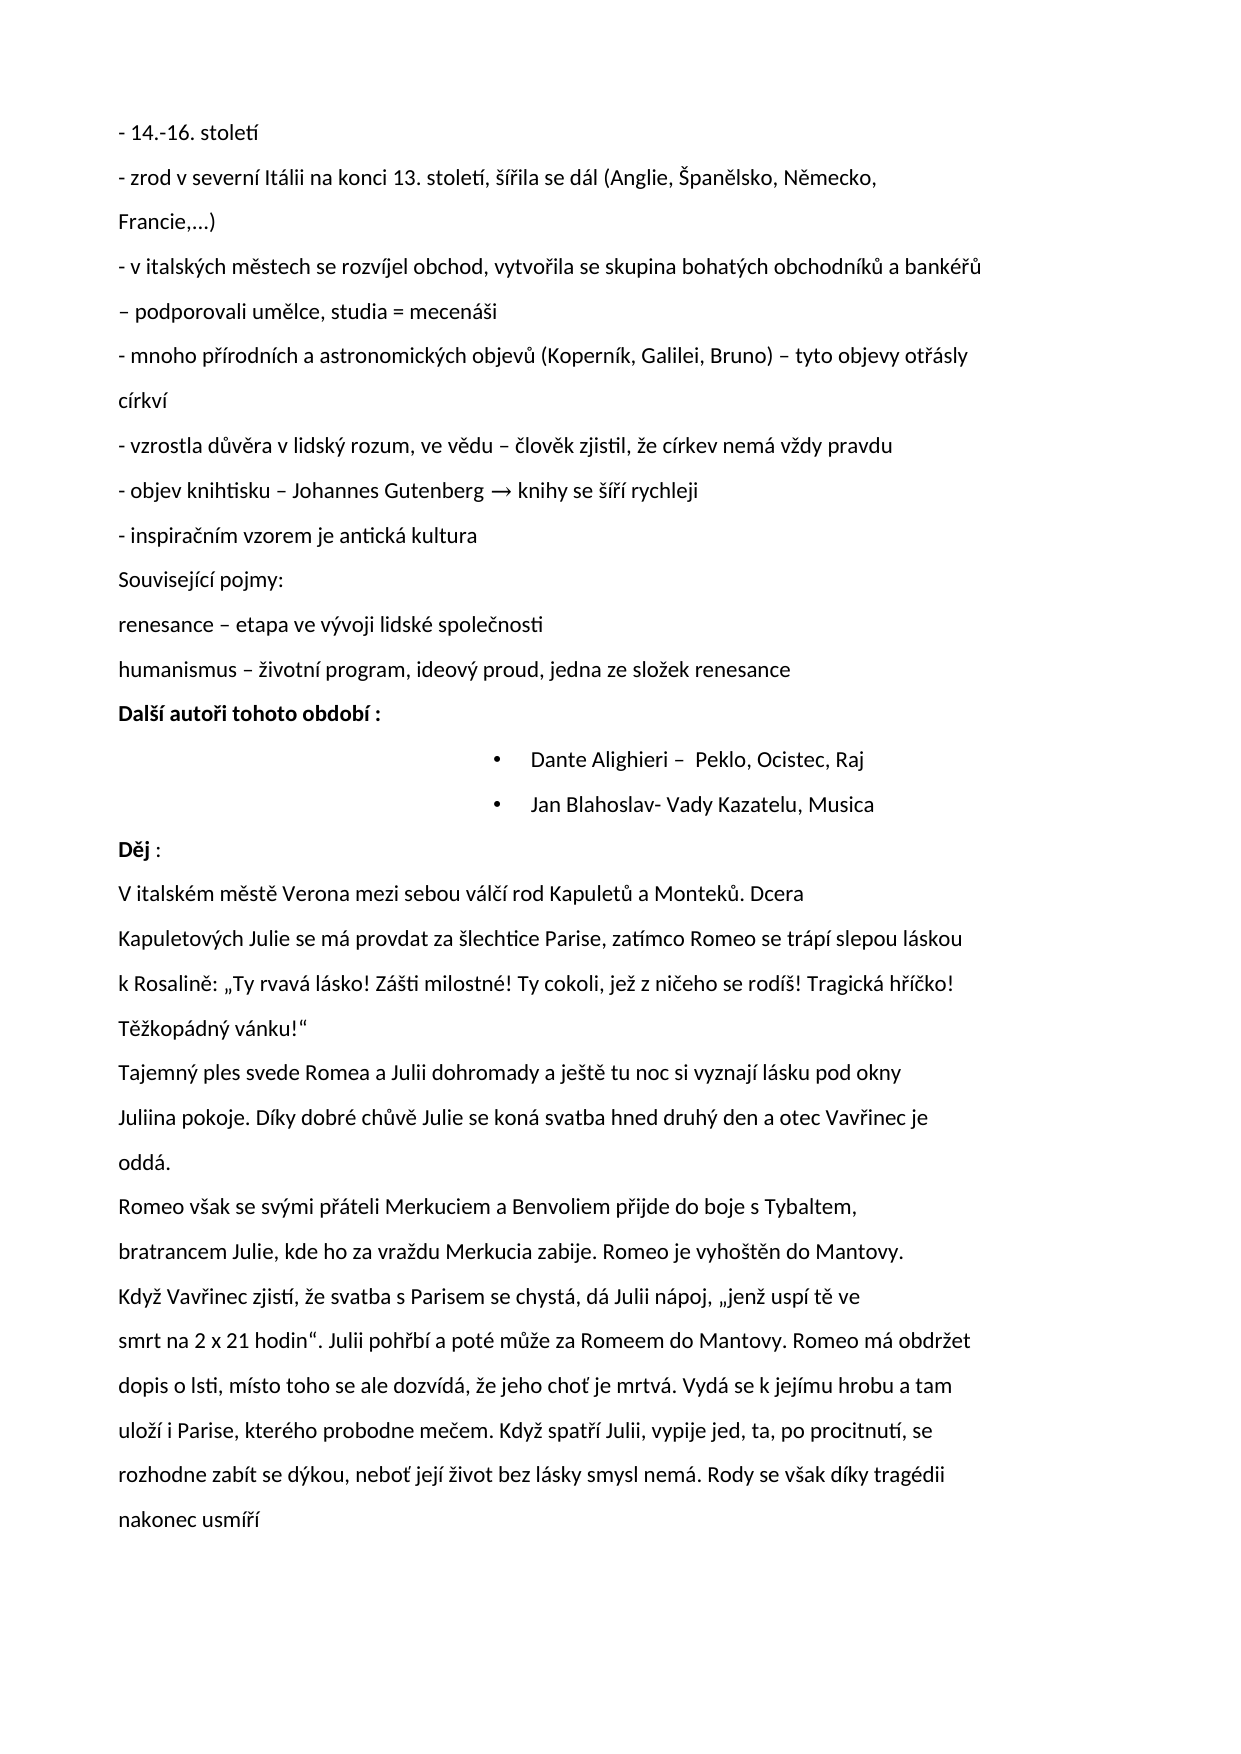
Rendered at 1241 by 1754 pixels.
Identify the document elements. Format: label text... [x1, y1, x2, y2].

text - zrod v severní Itálii na konci 13. století, šířila se dál (Anglie, Španělsko, Německo, [118, 163, 1122, 191]
text Francie,...) [118, 207, 1122, 236]
text - objev knihtisku – Johannes Gutenberg → knihy se šíří rychleji [118, 476, 1122, 504]
text – podporovali umělce, studia = mecenáši [118, 297, 1122, 325]
text uloží i Parise, kterého probodne mečem. Když spatří Julii, vypije jed, ta, po procitnutí, se [118, 1416, 1122, 1444]
list Jan Blahoslav- Vady Kazatelu, Musica [493, 790, 1122, 818]
text Související pojmy: [118, 565, 1122, 593]
text rozhodne zabít se dýkou, neboť její život bez lásky smysl nemá. Rody se však díky tragédii [118, 1461, 1122, 1488]
text V italském městě Verona mezi sebou válčí rod Kapuletů a Monteků. Dcera [118, 879, 1122, 908]
text k Rosalině: „Ty rvavá lásko! Zášti milostné! Ty cokoli, jež z ničeho se rodíš! Tragická hříčko! [118, 969, 1122, 997]
text církví [118, 386, 1122, 414]
text Romeo však se svými přáteli Merkuciem a Benvoliem přijde do boje s Tybaltem, [118, 1192, 1122, 1220]
list Dante Alighieri – Peklo, Ocistec, Raj [493, 746, 1122, 773]
text oddá. [118, 1148, 1122, 1176]
text humanismus – životní program, ideový proud, jedna ze složek renesance [118, 655, 1122, 683]
text Těžkopádný vánku!“ [118, 1014, 1122, 1042]
text nakonec usmíří [118, 1505, 1122, 1533]
text Juliina pokoje. Díky dobré chůvě Julie se koná svatba hned druhý den a otec Vavřinec je [118, 1103, 1122, 1131]
text renesance – etapa ve vývoji lidské společnosti [118, 610, 1122, 638]
text Děj : [118, 835, 1122, 863]
text bratrancem Julie, kde ho za vraždu Merkucia zabije. Romeo je vyhoštěn do Mantovy. [118, 1237, 1122, 1265]
text smrt na 2 x 21 hodin“. Julii pohřbí a poté může za Romeem do Mantovy. Romeo má obdržet [118, 1326, 1122, 1354]
text dopis o lsti, místo toho se ale dozvídá, že jeho choť je mrtvá. Vydá se k jejímu hrobu a tam [118, 1371, 1122, 1399]
text Kapuletových Julie se má provdat za šlechtice Parise, zatímco Romeo se trápí slepou láskou [118, 924, 1122, 952]
text Tajemný ples svede Romea a Julii dohromady a ještě tu noc si vyznají lásku pod okny [118, 1058, 1122, 1086]
text - 14.-16. století [118, 118, 1122, 146]
text - v italských městech se rozvíjel obchod, vytvořila se skupina bohatých obchodníků a bankéřů [118, 252, 1122, 280]
text - inspiračním vzorem je antická kultura [118, 521, 1122, 549]
text Další autoři tohoto období : [118, 699, 1122, 727]
text - vzrostla důvěra v lidský rozum, ve vědu – člověk zjistil, že církev nemá vždy pravdu [118, 431, 1122, 459]
text - mnoho přírodních a astronomických objevů (Koperník, Galilei, Bruno) – tyto objevy otřásly [118, 342, 1122, 369]
text Když Vavřinec zjistí, že svatba s Parisem se chystá, dá Julii nápoj, „jenž uspí tě ve [118, 1282, 1122, 1310]
